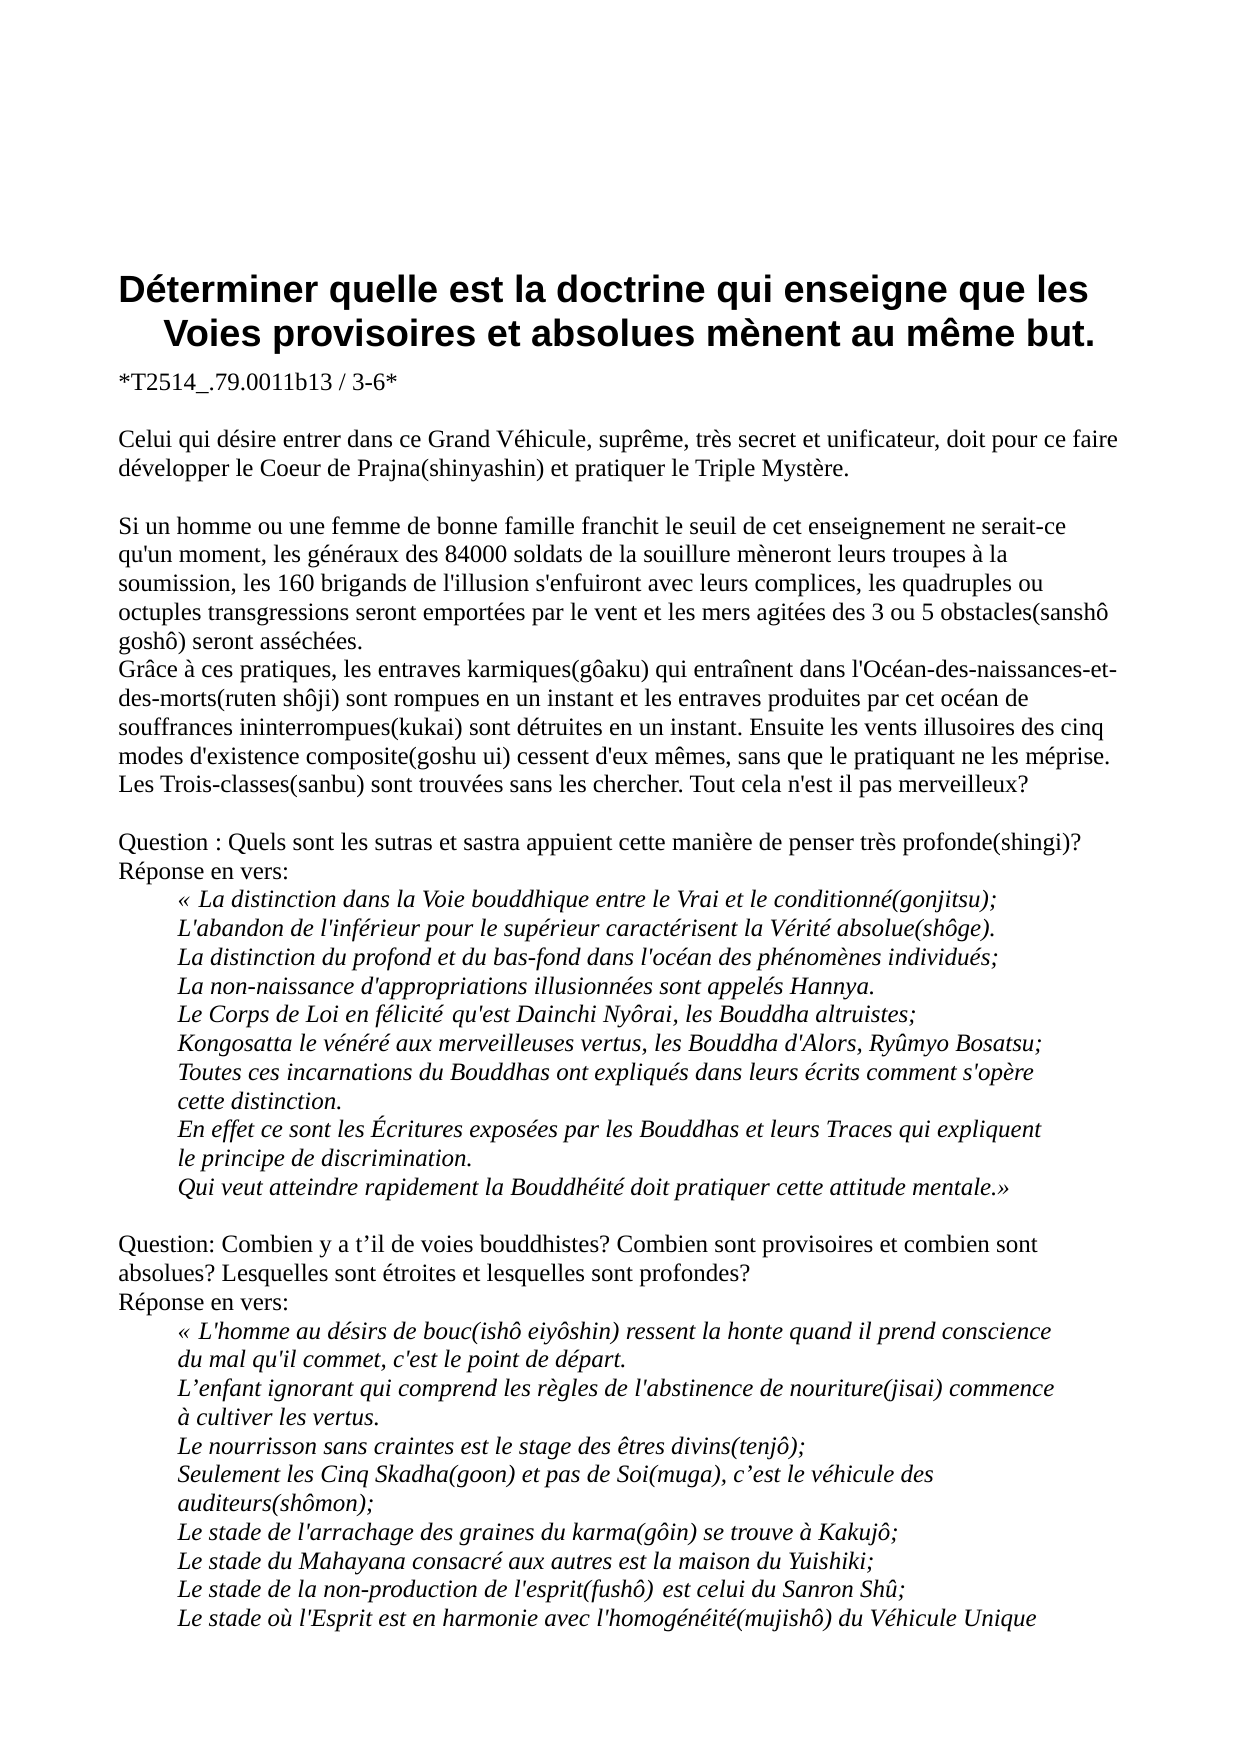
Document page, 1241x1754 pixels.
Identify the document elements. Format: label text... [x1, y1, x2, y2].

text Qui veut atteindre rapidement la Bouddhéité doit pratiquer cette attitude mentale.» [177, 1172, 1063, 1201]
text Réponse en vers: [118, 1287, 1122, 1316]
text La distinction du profond et du bas-fond dans l'océan des phénomènes individués; [177, 942, 1063, 971]
text Kongosatta le vénéré aux merveilleuses vertus, les Bouddha d'Alors, Ryûmyo Bosatsu; [177, 1028, 1063, 1057]
text Question : Quels sont les sutras et sastra appuient cette manière de penser très profonde(shingi)? [118, 827, 1122, 856]
text Grâce à ces pratiques, les entraves karmiques(gôaku) qui entraînent dans l'Océan-des-naissances-et-des-morts(ruten shôji) sont rompues en un instant et les entraves produites par cet océan de souffrances ininterrompues(kukai) sont détruites en un instant. Ensuite les vents illusoires des cinq modes d'existence composite(goshu ui) cessent d'eux mêmes, sans que le pratiquant ne les méprise. Les Trois-classes(sanbu) sont trouvées sans les chercher. Tout cela n'est il pas merveilleux? [118, 654, 1122, 798]
text « La distinction dans la Voie bouddhique entre le Vrai et le conditionné(gonjitsu); [177, 884, 1063, 913]
text Réponse en vers: [118, 856, 1122, 884]
text En effet ce sont les Écritures exposées par les Bouddhas et leurs Traces qui expliquent le principe de discrimination. [177, 1114, 1063, 1172]
text Question: Combien y a t’il de voies bouddhistes? Combien sont provisoires et combien sont absolues? Lesquelles sont étroites et lesquelles sont profondes? [118, 1229, 1122, 1287]
text *T2514_.79.0011b13 / 3-6* [118, 367, 1122, 396]
text Le stade où l'Esprit est en harmonie avec l'homogénéité(mujishô) du Véhicule Unique [177, 1603, 1063, 1632]
text Le nourrisson sans craintes est le stage des êtres divins(tenjô); [177, 1431, 1063, 1459]
text La non-naissance d'appropriations illusionnées sont appelés Hannya. [177, 971, 1063, 999]
text « L'homme au désirs de bouc(ishô eiyôshin) ressent la honte quand il prend conscience du mal qu'il commet, c'est le point de départ. [177, 1316, 1063, 1373]
text Si un homme ou une femme de bonne famille franchit le seuil de cet enseignement ne serait-ce qu'un moment, les généraux des 84000 soldats de la souillure mèneront leurs troupes à la soumission, les 160 brigands de l'illusion s'enfuiront avec leurs complices, les quadruples ou octuples transgressions seront emportées par le vent et les mers agitées des 3 ou 5 obstacles(sanshô goshô) seront asséchées. [118, 511, 1122, 654]
text Seulement les Cinq Skadha(goon) et pas de Soi(muga), c’est le véhicule des auditeurs(shômon); [177, 1459, 1063, 1517]
text Le stade de la non-production de l'esprit(fushô) est celui du Sanron Shû; [177, 1574, 1063, 1603]
text Toutes ces incarnations du Bouddhas ont expliqués dans leurs écrits comment s'opère cette distinction. [177, 1057, 1063, 1114]
text L’enfant ignorant qui comprend les règles de l'abstinence de nouriture(jisai) commence à cultiver les vertus. [177, 1373, 1063, 1431]
text Celui qui désire entrer dans ce Grand Véhicule, suprême, très secret et unificateur, doit pour ce faire développer le Coeur de Prajna(shinyashin) et pratiquer le Triple Mystère. [118, 424, 1122, 482]
subtitle Déterminer quelle est la doctrine qui enseigne que les Voies provisoires et absolues mènent au même but. [118, 267, 1122, 354]
text Le stade du Mahayana consacré aux autres est la maison du Yuishiki; [177, 1546, 1063, 1574]
text L'abandon de l'inférieur pour le supérieur caractérisent la Vérité absolue(shôge). [177, 913, 1063, 942]
text Le Corps de Loi en félicité qu'est Dainchi Nyôrai, les Bouddha altruistes; [177, 999, 1063, 1028]
text Le stade de l'arrachage des graines du karma(gôin) se trouve à Kakujô; [177, 1517, 1063, 1546]
